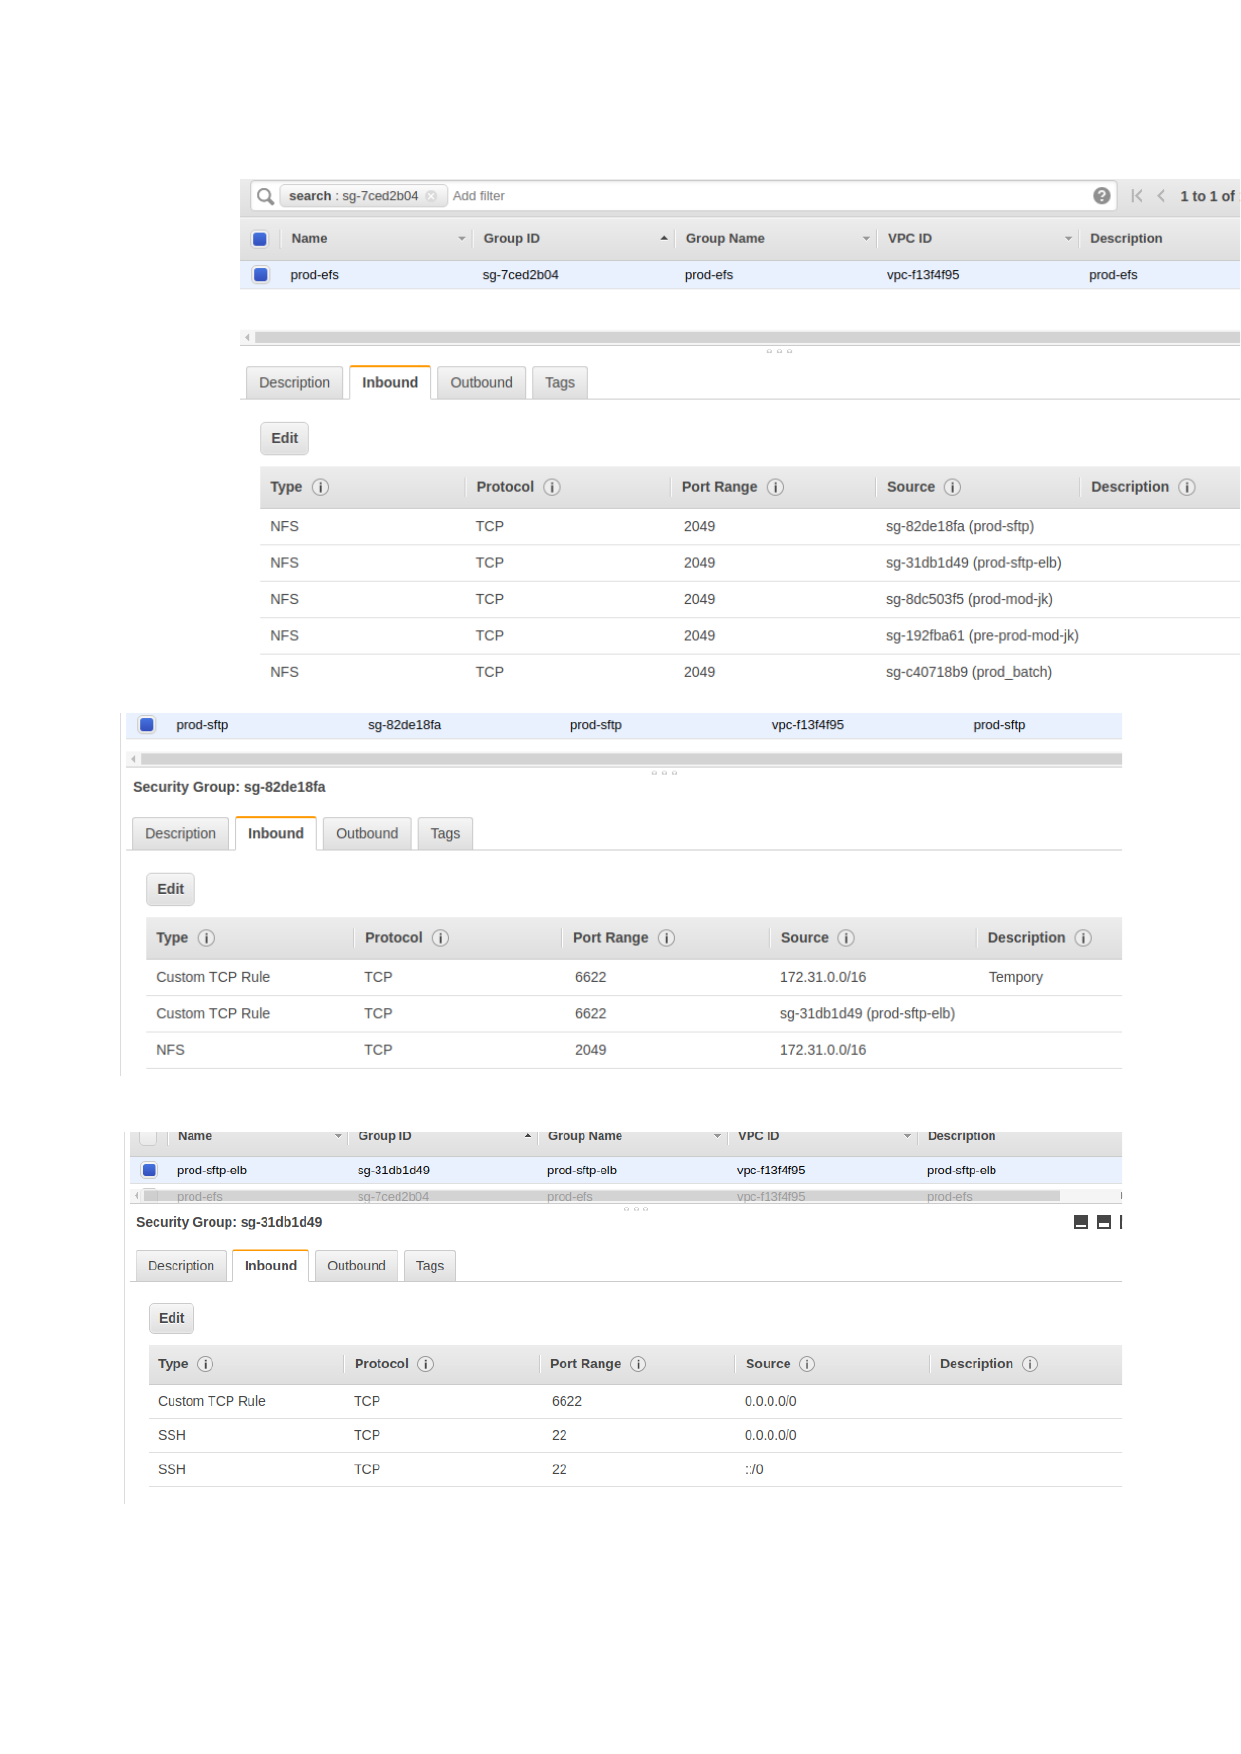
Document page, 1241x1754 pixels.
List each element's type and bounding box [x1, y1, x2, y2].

picture [118, 713, 1123, 1076]
picture [118, 1132, 1123, 1504]
picture [236, 179, 1241, 685]
